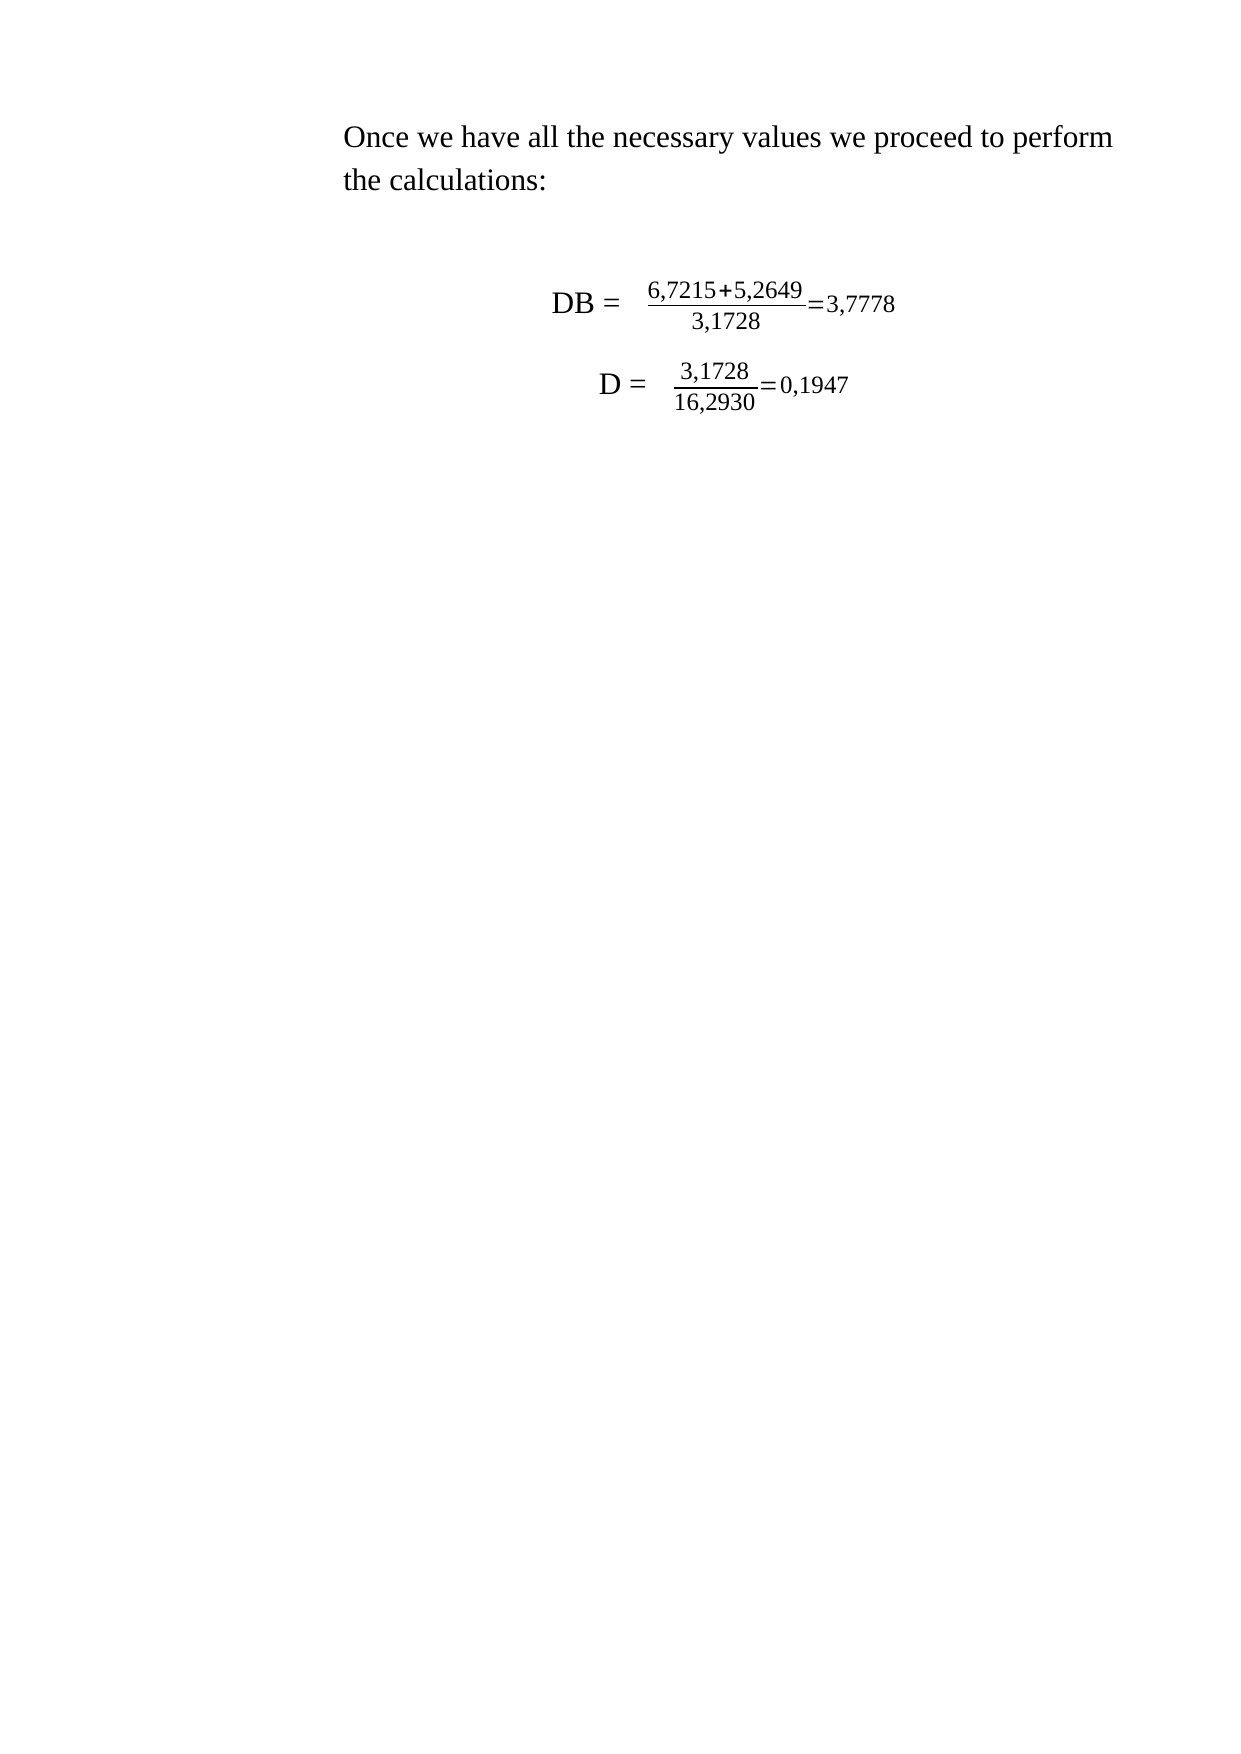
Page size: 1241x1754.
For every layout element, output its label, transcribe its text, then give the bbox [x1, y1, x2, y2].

list D = [306, 357, 1122, 417]
list Once we have all the necessary values we proceed to perform the calculations: [306, 118, 1122, 197]
list DB = [306, 277, 1122, 336]
